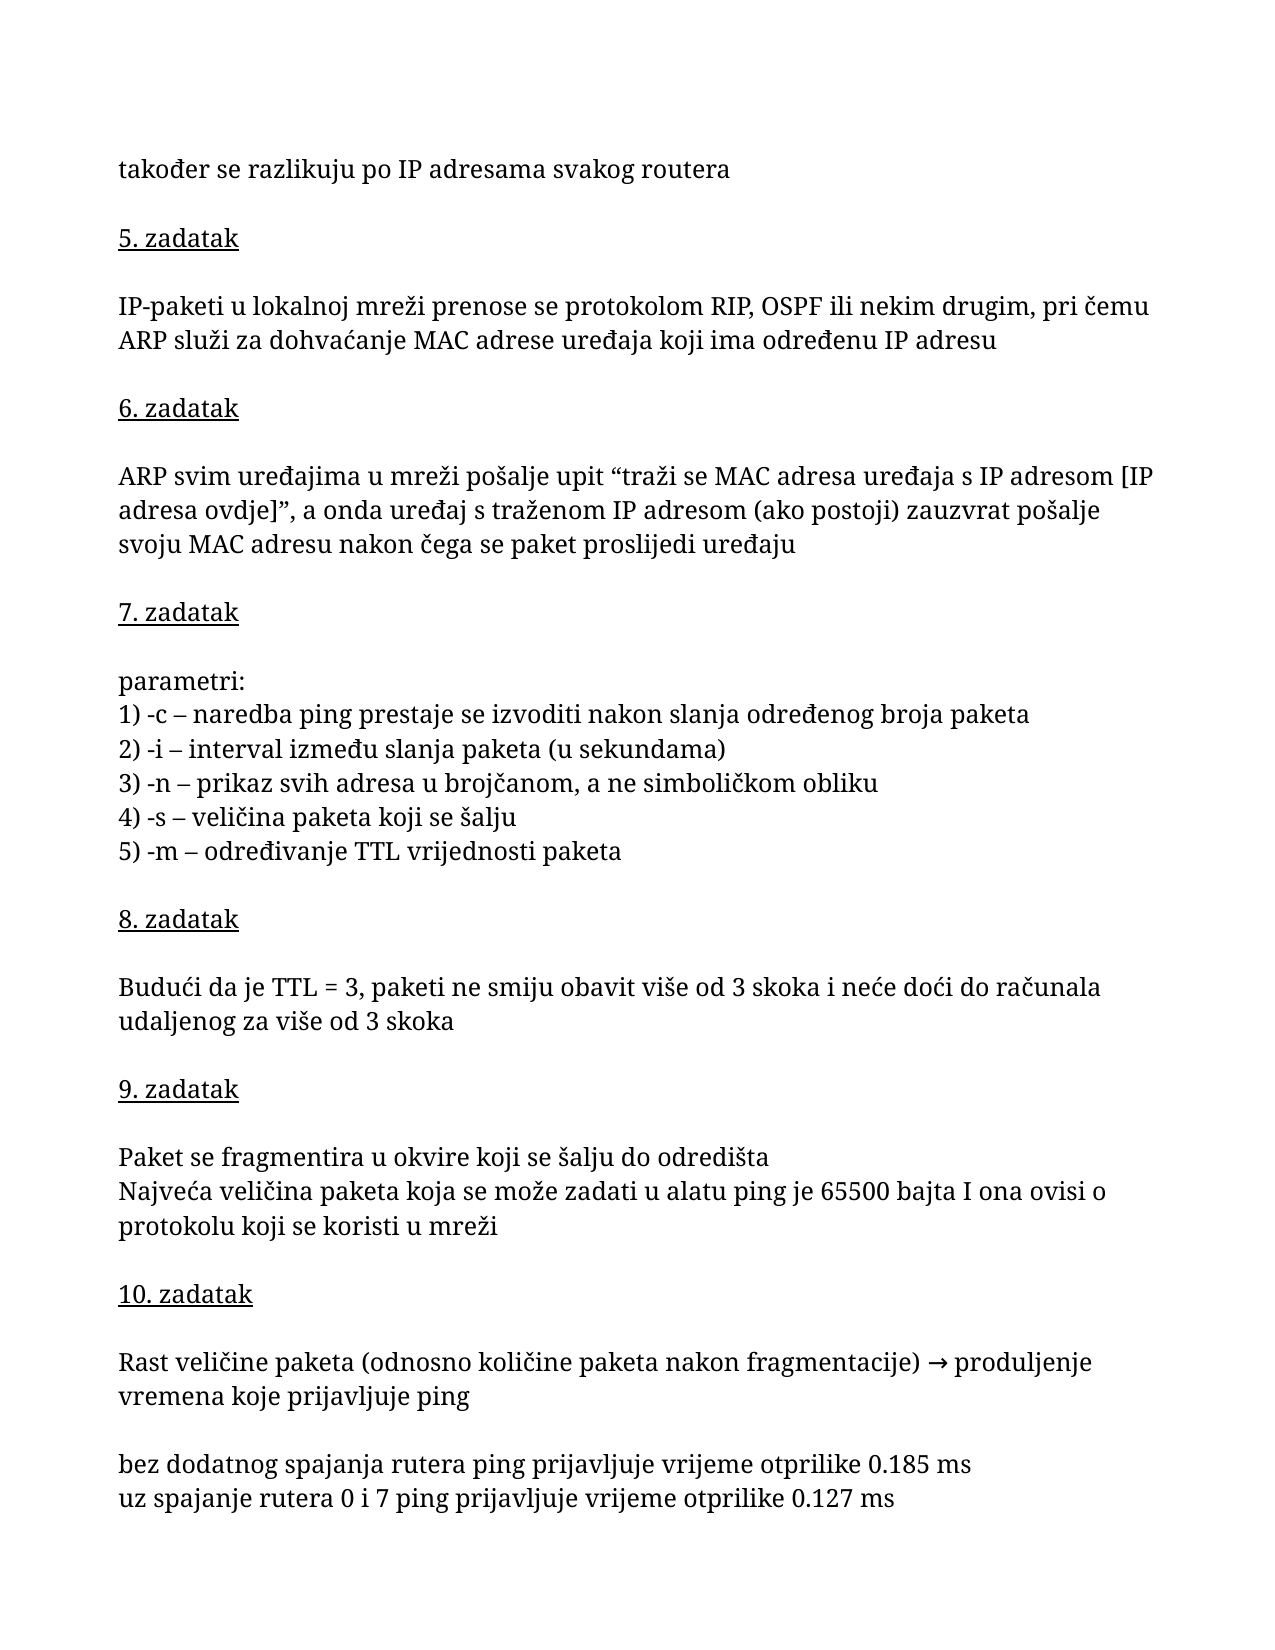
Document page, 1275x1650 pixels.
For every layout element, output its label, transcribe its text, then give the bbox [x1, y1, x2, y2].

text Budući da je TTL = 3, paketi ne smiju obavit više od 3 skoka i neće doći do računala udaljenog za više od 3 skoka [118, 970, 1157, 1038]
text Rast veličine paketa (odnosno količine paketa nakon fragmentacije) → produljenje vremena koje prijavljuje ping [118, 1344, 1157, 1412]
text ARP svim uređajima u mreži pošalje upit “traži se MAC adresa uređaja s IP adresom [IP adresa ovdje]”, a onda uređaj s traženom IP adresom (ako postoji) zauzvrat pošalje svoju MAC adresu nakon čega se paket proslijedi uređaju [118, 459, 1157, 561]
text Najveća veličina paketa koja se može zadati u alatu ping je 65500 bajta I ona ovisi o protokolu koji se koristi u mreži [118, 1174, 1157, 1242]
text 1) -c – naredba ping prestaje se izvoditi nakon slanja određenog broja paketa [118, 697, 1157, 731]
text 4) -s – veličina paketa koji se šalju [118, 799, 1157, 833]
text bez dodatnog spajanja rutera ping prijavljuje vrijeme otprilike 0.185 ms [118, 1447, 1157, 1481]
text IP-paketi u lokalnoj mreži prenose se protokolom RIP, OSPF ili nekim drugim, pri čemu ARP služi za dohvaćanje MAC adrese uređaja koji ima određenu IP adresu [118, 288, 1157, 357]
text 3) -n – prikaz svih adresa u brojčanom, a ne simboličkom obliku [118, 765, 1157, 799]
text 8. zadatak [118, 902, 1157, 936]
text 10. zadatak [118, 1276, 1157, 1310]
text 7. zadatak [118, 595, 1157, 629]
text 9. zadatak [118, 1072, 1157, 1106]
text parametri: [118, 663, 1157, 697]
text 5) -m – određivanje TTL vrijednosti paketa [118, 833, 1157, 867]
text 6. zadatak [118, 391, 1157, 425]
text također se razlikuju po IP adresama svakog routera [118, 152, 1157, 186]
text 5. zadatak [118, 220, 1157, 254]
text Paket se fragmentira u okvire koji se šalju do odredišta [118, 1140, 1157, 1174]
text 2) -i – interval između slanja paketa (u sekundama) [118, 731, 1157, 765]
text uz spajanje rutera 0 i 7 ping prijavljuje vrijeme otprilike 0.127 ms [118, 1481, 1157, 1515]
